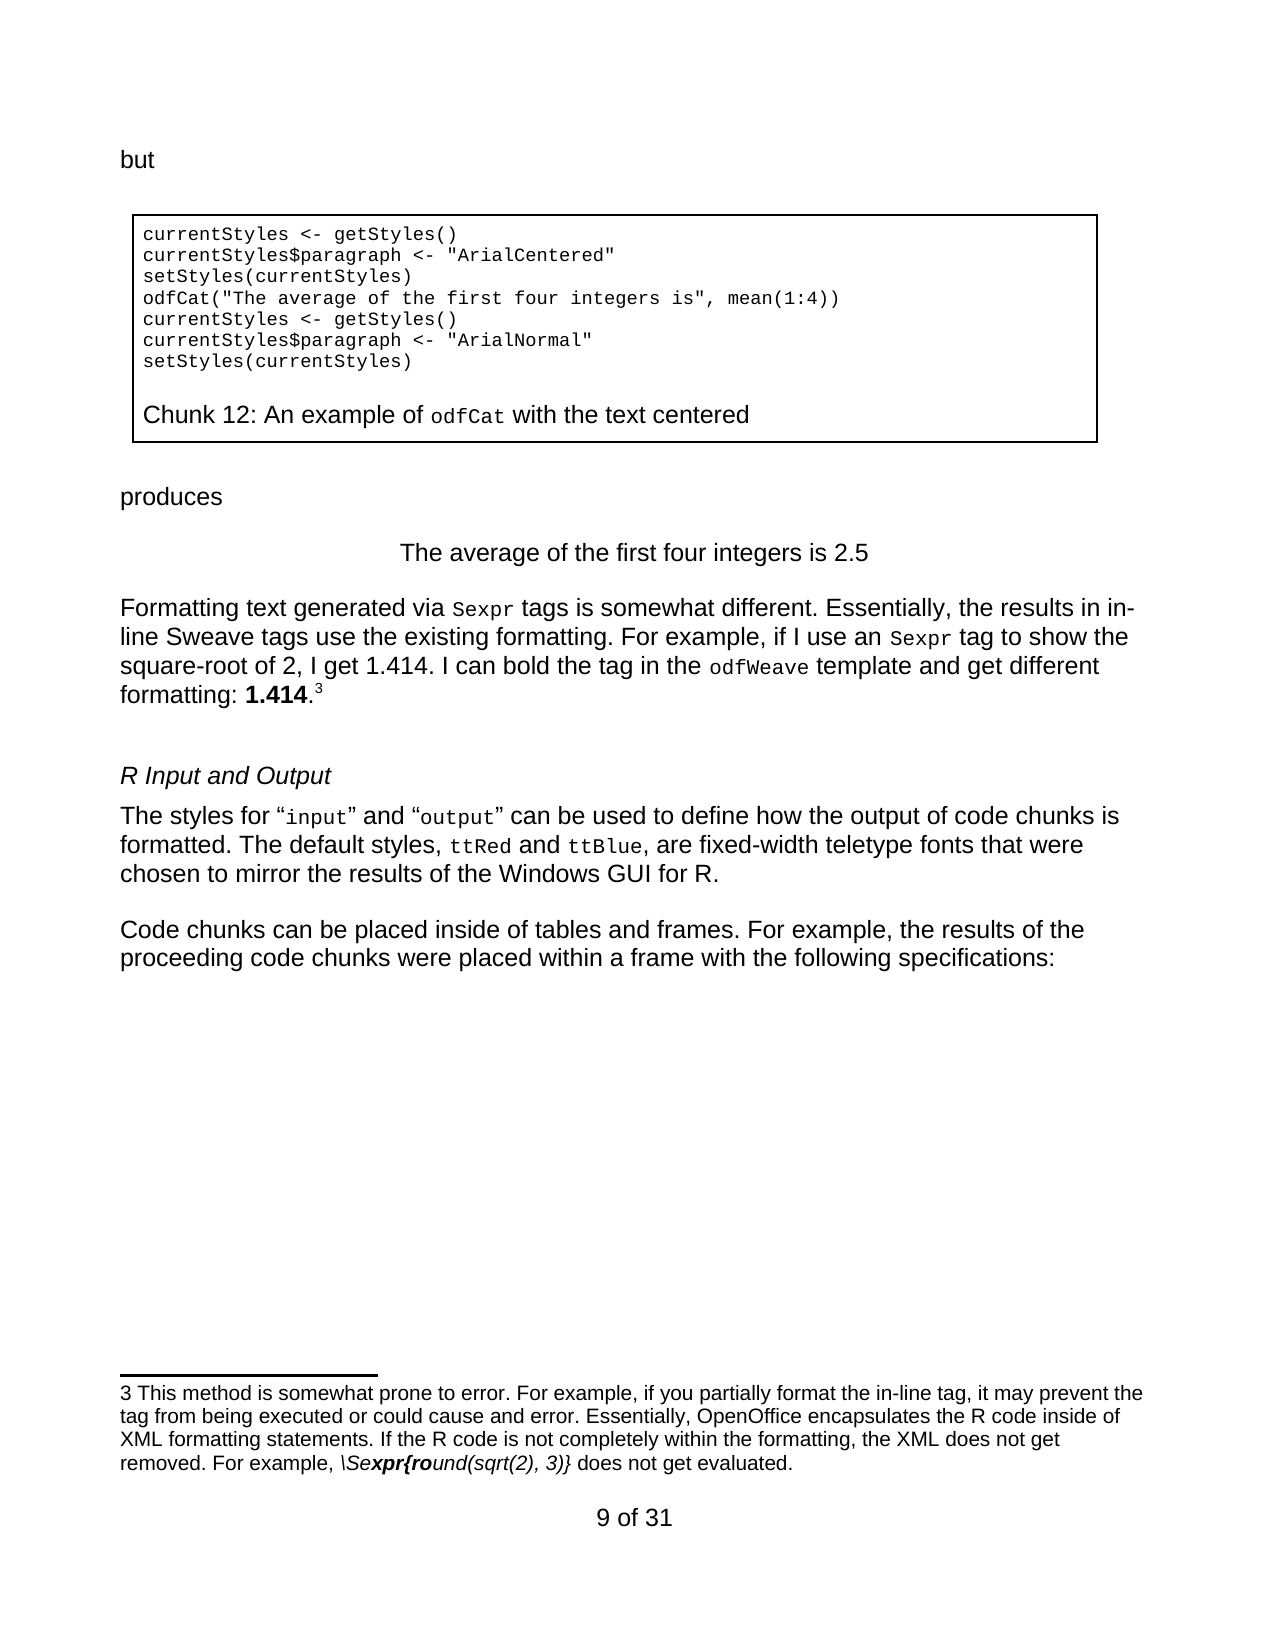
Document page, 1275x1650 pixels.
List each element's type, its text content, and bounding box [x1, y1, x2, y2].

text but [120, 146, 1149, 174]
text setStyles(currentStyles) [143, 352, 1087, 373]
text The styles for “input” and “output” can be used to define how the output of code chunks is formatted. The default styles, ttRed and ttBlue, are fixed-width teletype fonts that were chosen to mirror the results of the Windows GUI for R. [120, 802, 1149, 887]
text Code chunks can be placed inside of tables and frames. For example, the results of the proceeding code chunks were placed within a frame with the following specifications: [120, 915, 1149, 971]
text Chunk 12: An example of odfCat with the text centered [143, 401, 1087, 430]
text currentStyles <- getStyles() [143, 310, 1087, 331]
text This method is somewhat prone to error. For example, if you partially format the in-line tag, it may prevent the tag from being executed or could cause and error. Essentially, OpenOffice encapsulates the R code inside of XML formatting statements. If the R code is not completely within the formatting, the XML does not get removed. For example, \Sexpr{round(sqrt(2), 3)} does not get evaluated. [120, 1382, 1149, 1474]
subtitle R Input and Output [120, 761, 1149, 789]
text The average of the first four integers is 2.5 [120, 538, 1149, 566]
text produces [120, 483, 1149, 511]
text setStyles(currentStyles) [143, 267, 1087, 288]
text odfCat("The average of the first four integers is", mean(1:4)) [143, 288, 1087, 310]
text Formatting text generated via Sexpr tags is somewhat different. Essentially, the results in in-line Sweave tags use the existing formatting. For example, if I use an Sexpr tag to show the square-root of 2, I get 1.414. I can bold the tag in the odfWeave template and get different formatting: 1.414. [120, 594, 1149, 709]
text currentStyles$paragraph <- "ArialCentered" [143, 246, 1087, 267]
text currentStyles <- getStyles() [143, 225, 1087, 246]
text currentStyles$paragraph <- "ArialNormal" [143, 331, 1087, 352]
